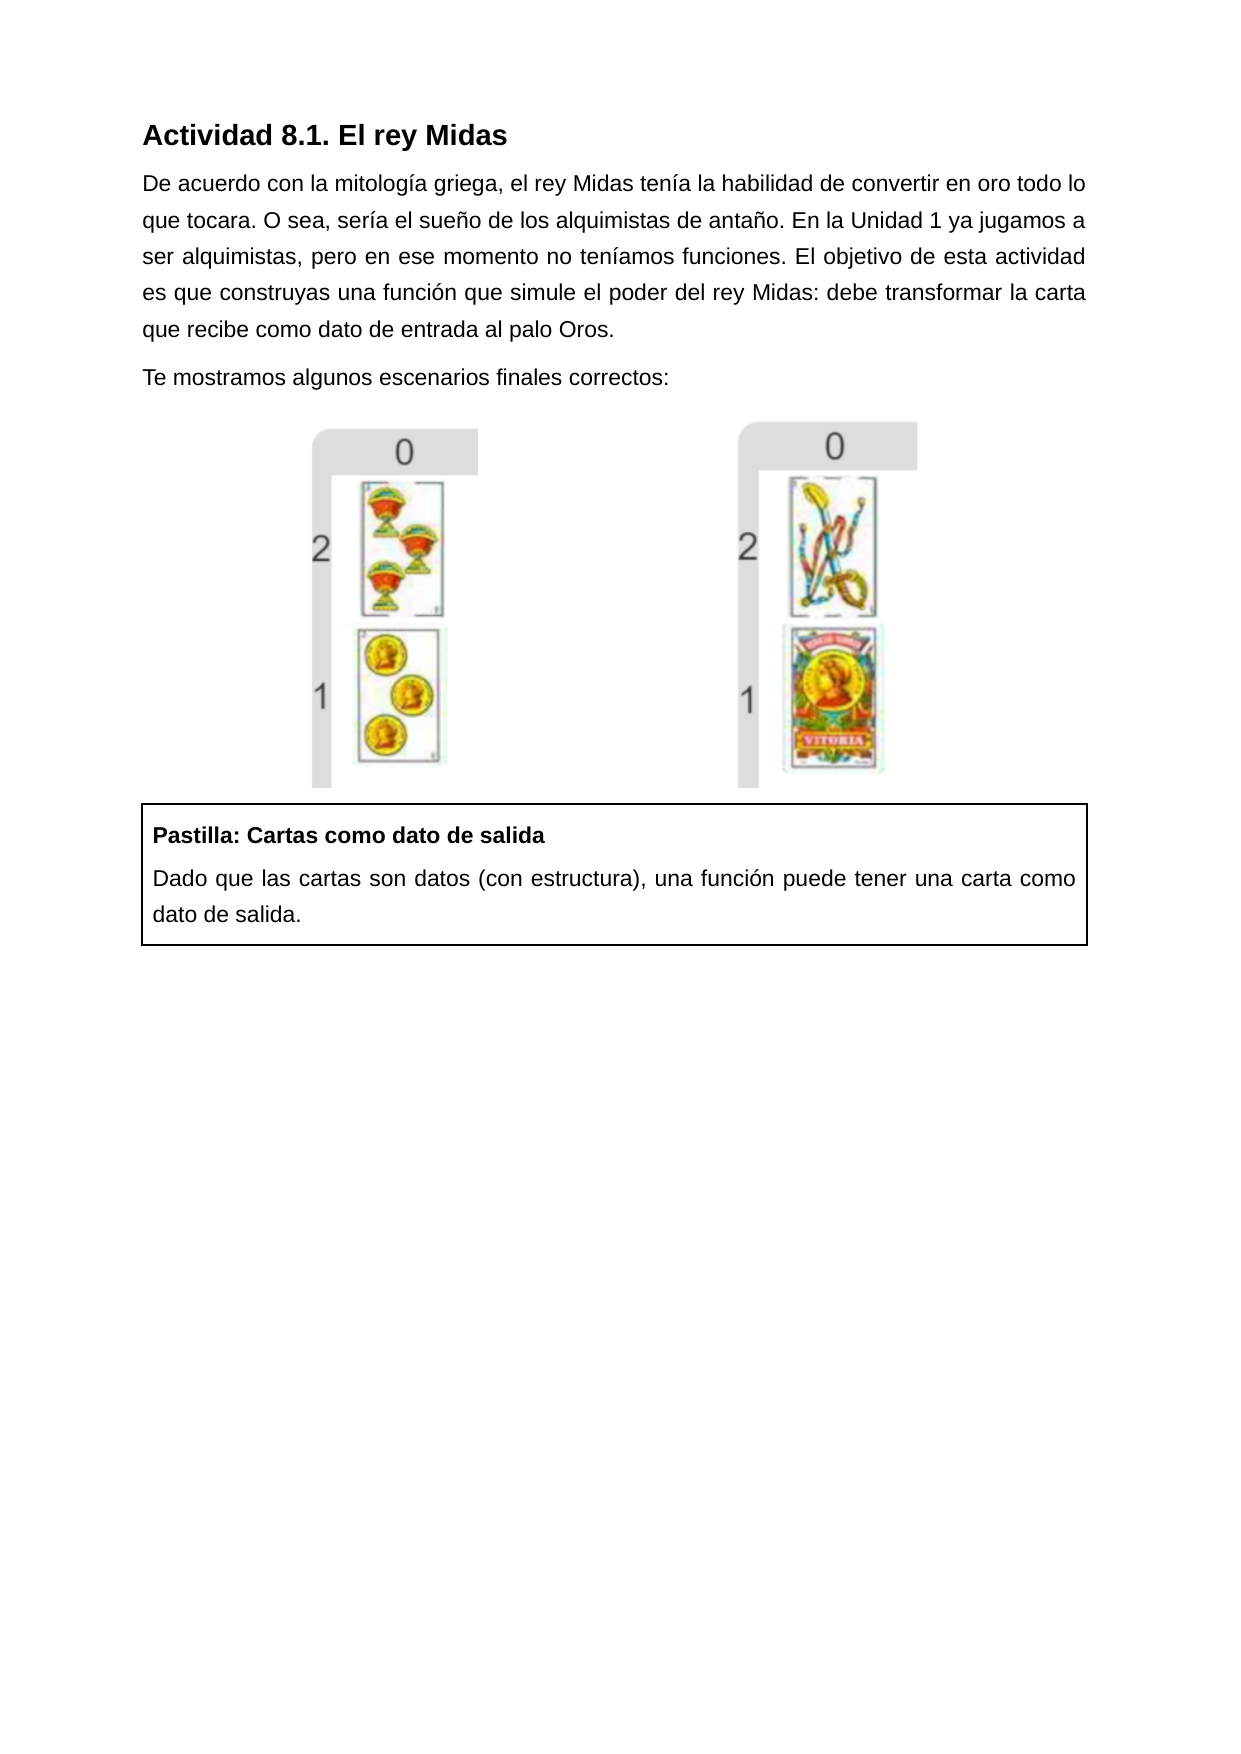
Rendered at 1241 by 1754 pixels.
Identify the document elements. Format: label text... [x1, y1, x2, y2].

text Actividad 8.1. El rey Midas [142, 118, 1087, 152]
table_header Pastilla: Cartas como dato de salida Dado que las cartas son datos (con estructura), una función puede tener una carta como dato de salida. [143, 805, 1086, 944]
picture [311, 412, 478, 788]
text De acuerdo con la mitología griega, el rey Midas tenía la habilidad de convertir en oro todo lo que tocara. O sea, sería el sueño de los alquimistas de antaño. En la Unidad 1 ya jugamos a ser alquimistas, pero en ese momento no teníamos funciones. El objetivo de esta actividad es que construyas una función que simule el poder del rey Midas: debe transformar la carta que recibe como dato de entrada al palo Oros. [142, 170, 1087, 342]
picture [732, 412, 918, 788]
text Te mostramos algunos escenarios finales correctos: [142, 364, 1087, 390]
